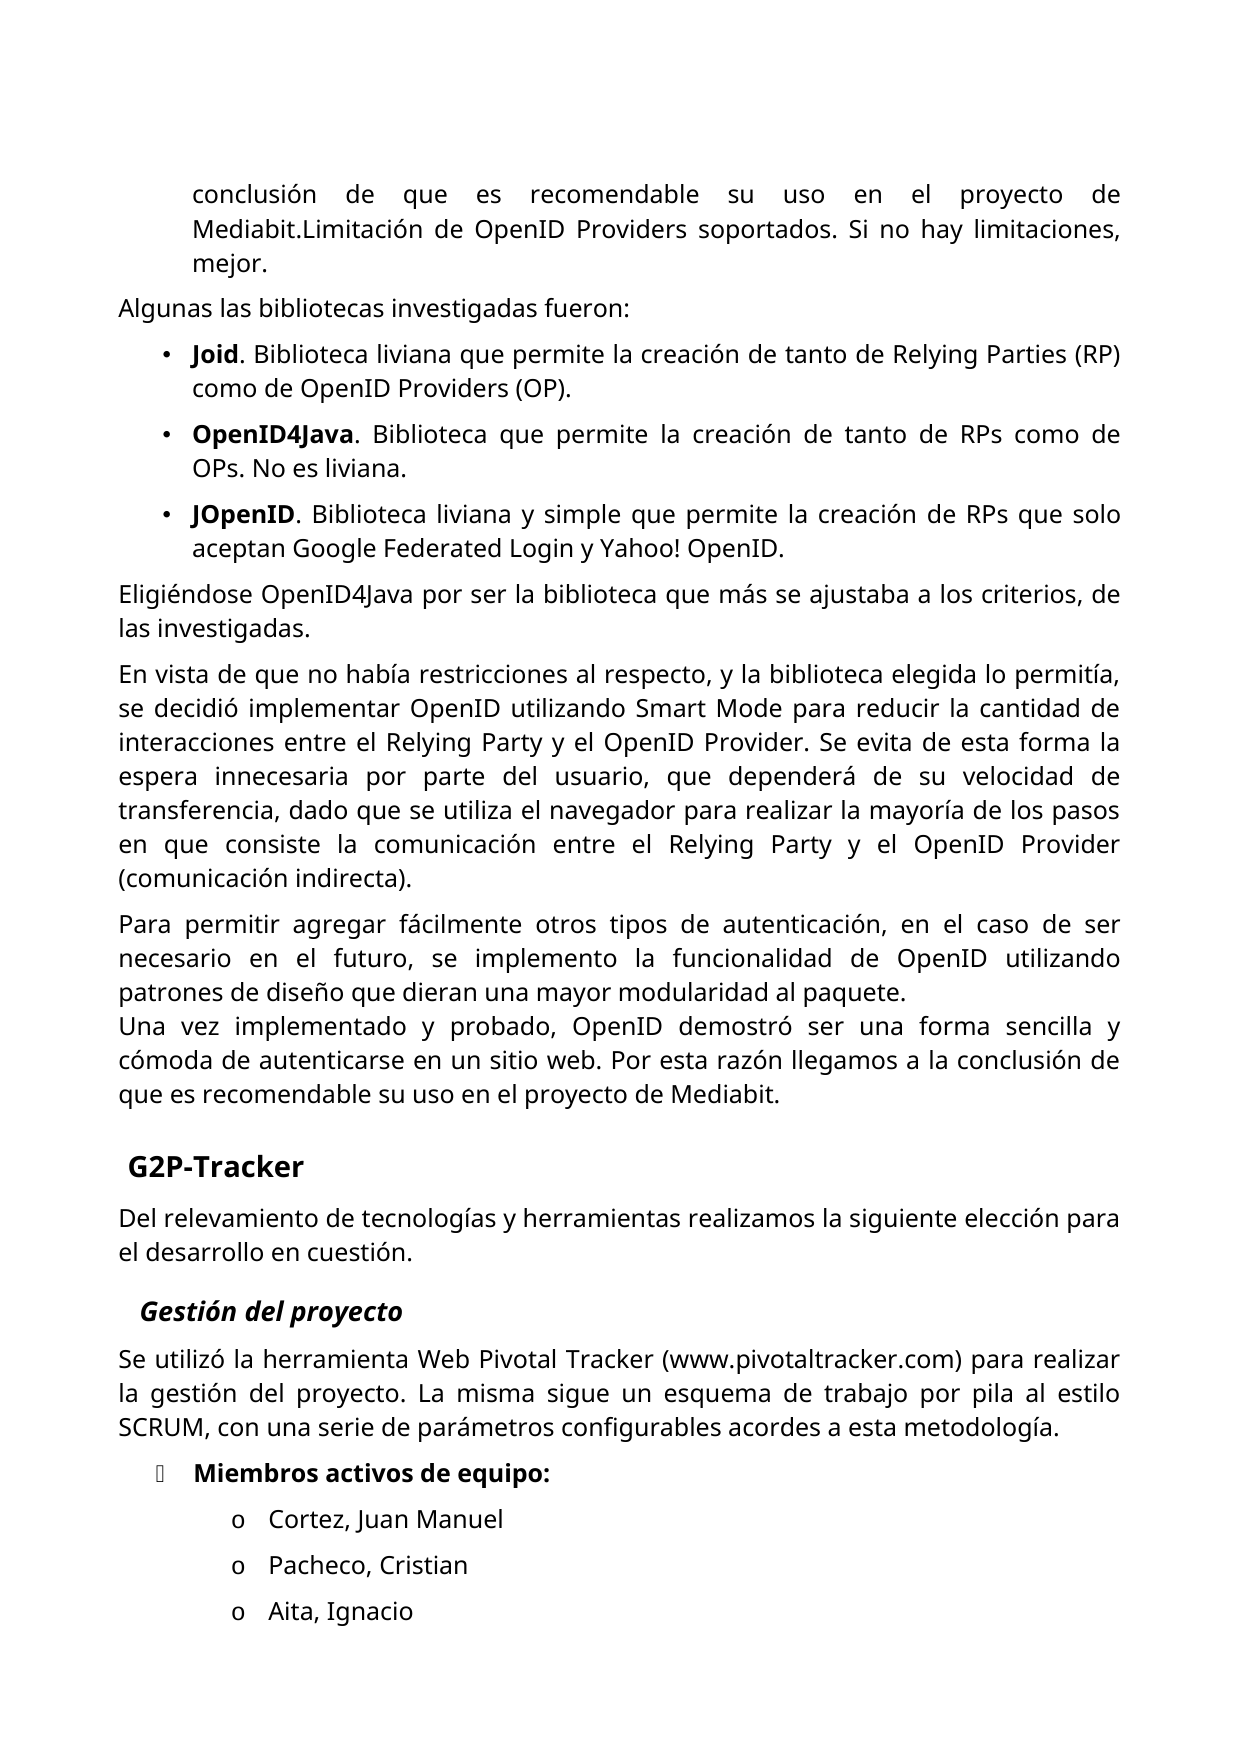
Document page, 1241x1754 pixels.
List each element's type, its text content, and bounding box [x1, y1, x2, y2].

text Eligiéndose OpenID4Java por ser la biblioteca que más se ajustaba a los criterios, de las investigadas. [118, 577, 1122, 645]
text En vista de que no había restricciones al respecto, y la biblioteca elegida lo permitía, se decidió implementar OpenID utilizando Smart Mode para reducir la cantidad de interacciones entre el Relying Party y el OpenID Provider. Se evita de esta forma la espera innecesaria por parte del usuario, que dependerá de su velocidad de transferencia, dado que se utiliza el navegador para realizar la mayoría de los pasos en que consiste la comunicación entre el Relying Party y el OpenID Provider (comunicación indirecta). [118, 657, 1122, 895]
text Se utilizó la herramienta Web Pivotal Tracker (www.pivotaltracker.com) para realizar la gestión del proyecto. La misma sigue un esquema de trabajo por pila al estilo SCRUM, con una serie de parámetros configurables acordes a esta metodología. [118, 1409, 1122, 1444]
list JOpenID. Biblioteca liviana y simple que permite la creación de RPs que solo aceptan Google Federated Login y Yahoo! OpenID. [162, 497, 1122, 565]
list OpenID4Java. Biblioteca que permite la creación de tanto de RPs como de OPs. No es liviana. [162, 417, 1122, 485]
text Algunas las bibliotecas investigadas fueron: [118, 291, 1122, 325]
list Miembros activos de equipo: [156, 1455, 193, 1489]
text Para permitir agregar fácilmente otros tipos de autenticación, en el caso de ser necesario en el futuro, se implemento la funcionalidad de OpenID utilizando patrones de diseño que dieran una mayor modularidad al paquete. Una vez implementado y probado, OpenID demostró ser una forma sencilla y cómoda de autenticarse en un sitio web. Por esta razón llegamos a la conclusión de que es recomendable su uso en el proyecto de Mediabit. [118, 907, 1122, 1111]
text Del relevamiento de tecnologías y herramientas realizamos la siguiente elección para el desarrollo en cuestión. [420, 1235, 1122, 1269]
list Miembros activos de equipo: [550, 1455, 1122, 1489]
list Aita, Ignacio [231, 1593, 1122, 1628]
list conclusión de que es recomendable su uso en el proyecto de Mediabit.Limitación de OpenID Providers soportados. Si no hay limitaciones, mejor. [162, 177, 1122, 279]
list Joid. Biblioteca liviana que permite la creación de tanto de Relying Parties (RP) como de OpenID Providers (OP). [162, 337, 1122, 405]
list Pacheco, Cristian [231, 1547, 1122, 1582]
subtitle G2P-Tracker [304, 1147, 1113, 1186]
list Cortez, Juan Manuel [231, 1501, 1122, 1536]
subtitle Gestión del proyecto [406, 1293, 1122, 1330]
